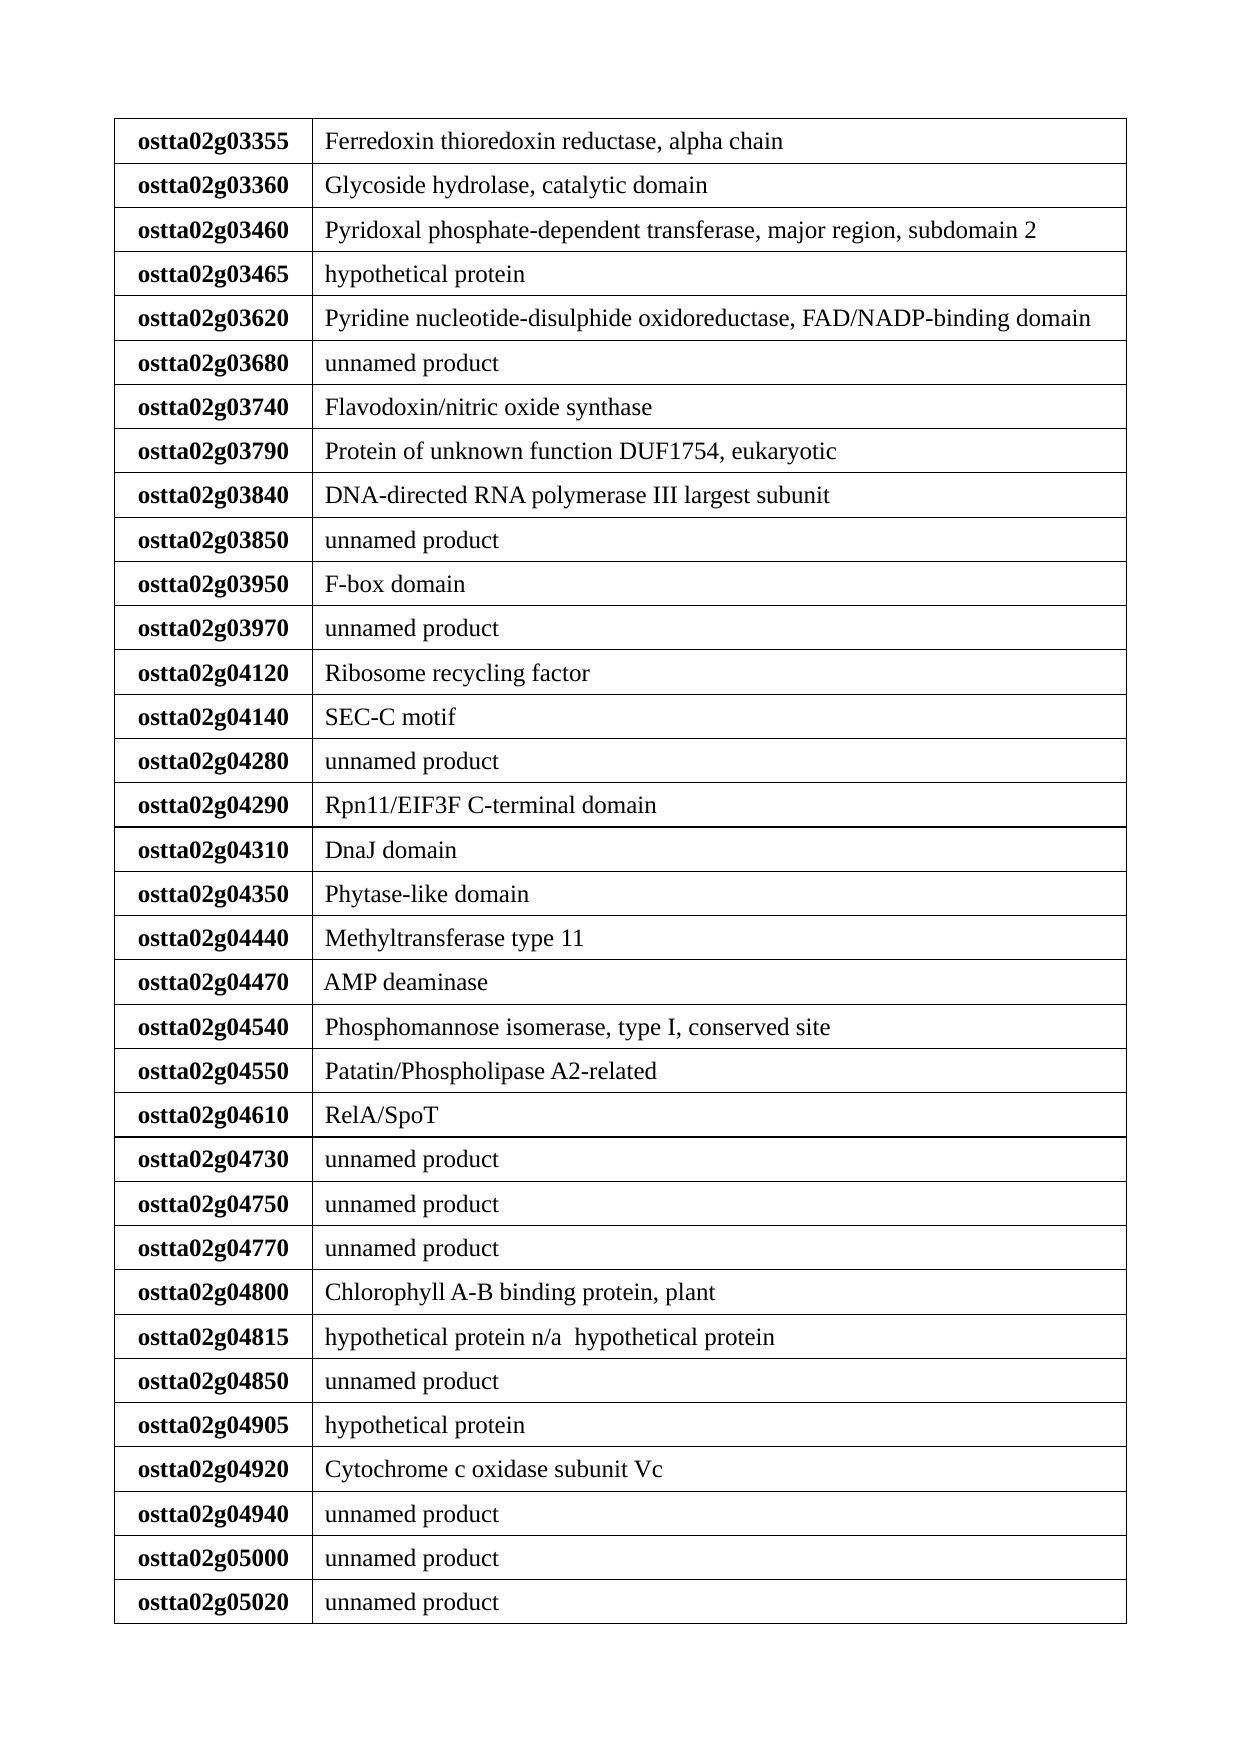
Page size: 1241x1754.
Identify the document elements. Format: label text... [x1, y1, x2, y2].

table_cell unnamed product [313, 1359, 1126, 1402]
table_cell ostta02g03740 [115, 385, 312, 428]
table_cell unnamed product [313, 606, 1126, 649]
table_cell unnamed product [313, 1580, 1126, 1623]
table_cell ostta02g04310 [115, 828, 312, 871]
table_cell Phosphomannose isomerase, type I, conserved site [313, 1005, 1126, 1048]
table_cell ostta02g04350 [115, 872, 312, 915]
table_cell ostta02g03465 [115, 252, 312, 295]
table_cell hypothetical protein [313, 1403, 1126, 1446]
table_cell ostta02g04750 [115, 1182, 312, 1225]
table_cell ostta02g04610 [115, 1093, 312, 1136]
table_cell ostta02g03620 [115, 296, 312, 339]
table_cell [1127, 1004, 1240, 1048]
table_cell Chlorophyll A-B binding protein, plant [313, 1270, 1126, 1313]
table_cell ostta02g04470 [115, 960, 312, 1003]
table_cell ostta02g04770 [115, 1226, 312, 1269]
table_cell [1127, 649, 1240, 694]
table_cell ostta02g03840 [115, 473, 312, 517]
table_cell [1127, 1092, 1240, 1136]
table_cell [1127, 694, 1240, 738]
table_cell [1127, 915, 1240, 959]
table_cell ostta02g04140 [115, 695, 312, 738]
table_cell ostta02g04440 [115, 916, 312, 959]
table_cell ostta02g04290 [115, 783, 312, 826]
table_cell [1127, 782, 1240, 826]
table_cell ostta02g03950 [115, 562, 312, 605]
table_cell ostta02g04905 [115, 1403, 312, 1446]
table_cell RelA/SpoT [313, 1093, 1126, 1136]
table_cell Cytochrome c oxidase subunit Vc [313, 1447, 1126, 1491]
table_cell ostta02g04920 [115, 1447, 312, 1491]
table_cell ostta02g05020 [115, 1580, 312, 1623]
table_cell [1127, 1579, 1240, 1623]
table_cell ostta02g04940 [115, 1492, 312, 1535]
table_cell unnamed product [313, 1492, 1126, 1535]
table_cell Pyridine nucleotide-disulphide oxidoreductase, FAD/NADP-binding domain [313, 296, 1126, 339]
table_cell [1127, 1446, 1240, 1491]
table_cell hypothetical protein [313, 252, 1126, 295]
table_cell ostta02g03850 [115, 518, 312, 561]
table_cell ostta02g03970 [115, 606, 312, 649]
table_cell unnamed product [313, 518, 1126, 561]
table_cell unnamed product [313, 1138, 1126, 1181]
table_cell ostta02g04120 [115, 650, 312, 694]
table_cell ostta02g03680 [115, 341, 312, 384]
table_cell unnamed product [313, 1536, 1126, 1579]
table_cell [1127, 1535, 1240, 1579]
table_cell [1127, 826, 1240, 871]
table_cell unnamed product [313, 341, 1126, 384]
table_cell [1127, 163, 1240, 207]
table_cell [1127, 959, 1240, 1003]
table_cell ostta02g03355 [115, 119, 312, 162]
table_cell ostta02g04550 [115, 1049, 312, 1092]
table_cell ostta02g04280 [115, 739, 312, 782]
table_cell [1127, 871, 1240, 915]
table_cell [1127, 118, 1240, 162]
table_cell Phytase-like domain [313, 872, 1126, 915]
table_cell unnamed product [313, 1182, 1126, 1225]
table_cell ostta02g04800 [115, 1270, 312, 1313]
table_cell [1127, 1491, 1240, 1535]
table_cell ostta02g03460 [115, 208, 312, 251]
table_cell [1127, 1269, 1240, 1313]
table_cell Pyridoxal phosphate-dependent transferase, major region, subdomain 2 [313, 208, 1126, 251]
table_cell DnaJ domain [313, 828, 1126, 871]
table_cell Glycoside hydrolase, catalytic domain [313, 164, 1126, 207]
table_cell [1127, 428, 1240, 472]
table_cell ostta02g05000 [115, 1536, 312, 1579]
table_cell F-box domain [313, 562, 1126, 605]
table_cell [1127, 472, 1240, 517]
table_cell [1127, 561, 1240, 605]
table_cell [1127, 340, 1240, 384]
table_cell ostta02g04815 [115, 1315, 312, 1358]
table_cell ostta02g04850 [115, 1359, 312, 1402]
table_cell hypothetical protein n/a hypothetical protein [313, 1315, 1126, 1358]
table_cell [1127, 295, 1240, 339]
table_cell [1127, 517, 1240, 561]
table_cell unnamed product [313, 1226, 1126, 1269]
table_cell SEC-C motif [313, 695, 1126, 738]
table_cell Methyltransferase type 11 [313, 916, 1126, 959]
table_cell [1127, 1181, 1240, 1225]
table_cell [1127, 251, 1240, 295]
table_cell [1127, 738, 1240, 782]
table_cell [1127, 207, 1240, 251]
table_cell [1127, 384, 1240, 428]
table_cell ostta02g03790 [115, 429, 312, 472]
table_cell Flavodoxin/nitric oxide synthase [313, 385, 1126, 428]
table_cell ostta02g04730 [115, 1138, 312, 1181]
table_cell [1127, 1136, 1240, 1181]
table_cell [1127, 1314, 1240, 1358]
table_cell Ferredoxin thioredoxin reductase, alpha chain [313, 119, 1126, 162]
table_cell DNA-directed RNA polymerase III largest subunit [313, 473, 1126, 517]
table_cell AMP deaminase [313, 960, 1126, 1003]
table_cell ostta02g04540 [115, 1005, 312, 1048]
table_cell Rpn11/EIF3F C-terminal domain [313, 783, 1126, 826]
table_cell [1127, 605, 1240, 649]
table_cell [1127, 1048, 1240, 1092]
table_cell ostta02g03360 [115, 164, 312, 207]
table_cell [1127, 1225, 1240, 1269]
table_cell [1127, 1358, 1240, 1402]
table_cell Patatin/Phospholipase A2-related [313, 1049, 1126, 1092]
table_cell unnamed product [313, 739, 1126, 782]
table_cell [1127, 1402, 1240, 1446]
table_cell Ribosome recycling factor [313, 650, 1126, 694]
table_cell Protein of unknown function DUF1754, eukaryotic [313, 429, 1126, 472]
